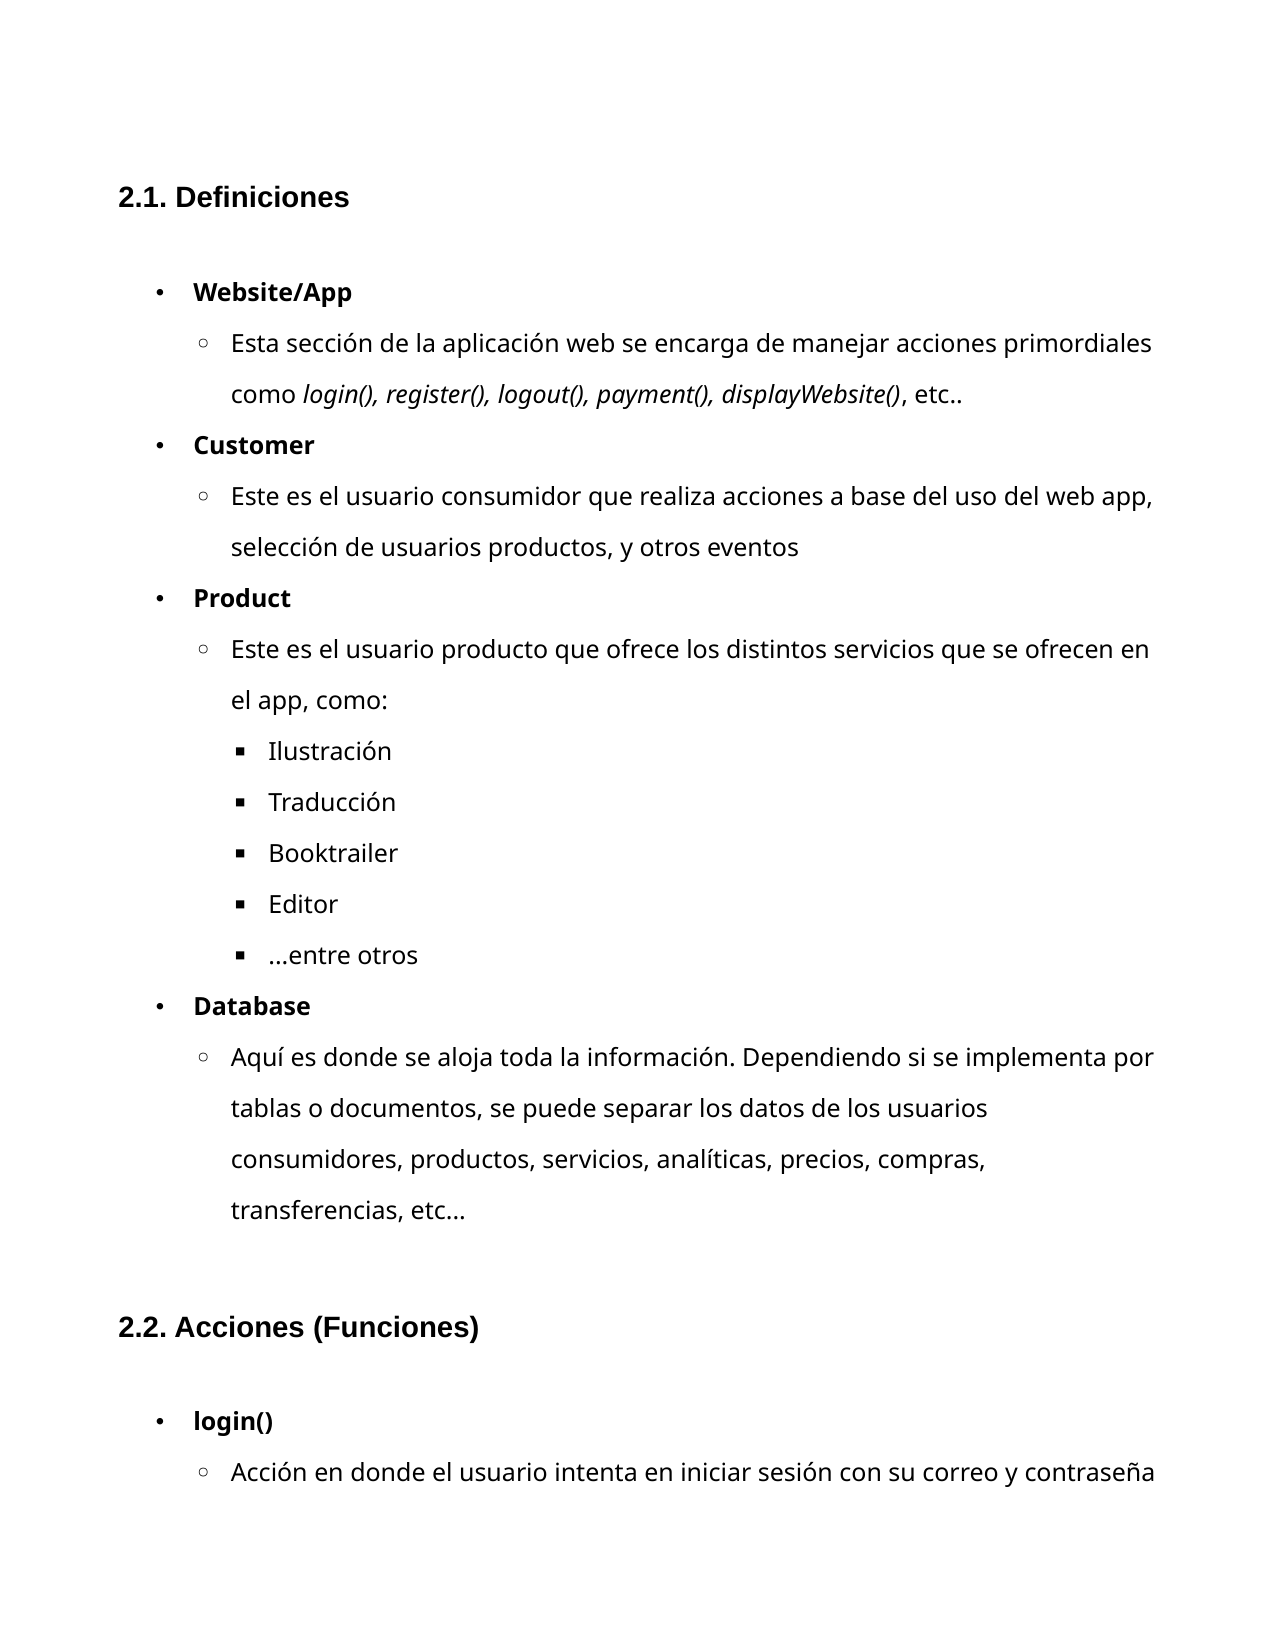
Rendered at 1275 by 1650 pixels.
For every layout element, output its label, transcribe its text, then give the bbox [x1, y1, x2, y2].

list Website/App [156, 274, 1157, 308]
list ...entre otros [231, 938, 1157, 972]
subtitle 2.2. Acciones (Funciones) [118, 1309, 1157, 1343]
list Este es el usuario consumidor que realiza acciones a base del uso del web app, selección de usuarios productos, y otros eventos [193, 478, 1157, 563]
list Esta sección de la aplicación web se encarga de manejar acciones primordiales como login(), register(), logout(), payment(), displayWebsite(), etc.. [193, 325, 1157, 410]
list Editor [231, 887, 1157, 921]
list Traducción [231, 784, 1157, 819]
list Aquí es donde se aloja toda la información. Dependiendo si se implementa por tablas o documentos, se puede separar los datos de los usuarios consumidores, productos, servicios, analíticas, precios, compras, transferencias, etc... [193, 1040, 1157, 1227]
list Este es el usuario producto que ofrece los distintos servicios que se ofrecen en el app, como: [193, 631, 1157, 717]
list Customer [156, 427, 1157, 461]
list login() [156, 1403, 1157, 1437]
list Acción en donde el usuario intenta en iniciar sesión con su correo y contraseña [193, 1454, 1157, 1488]
list Database [156, 989, 1157, 1023]
list Ilustración [231, 733, 1157, 768]
list Booktrailer [231, 836, 1157, 870]
list Product [156, 580, 1157, 614]
subtitle 2.1. Definiciones [118, 180, 1157, 214]
